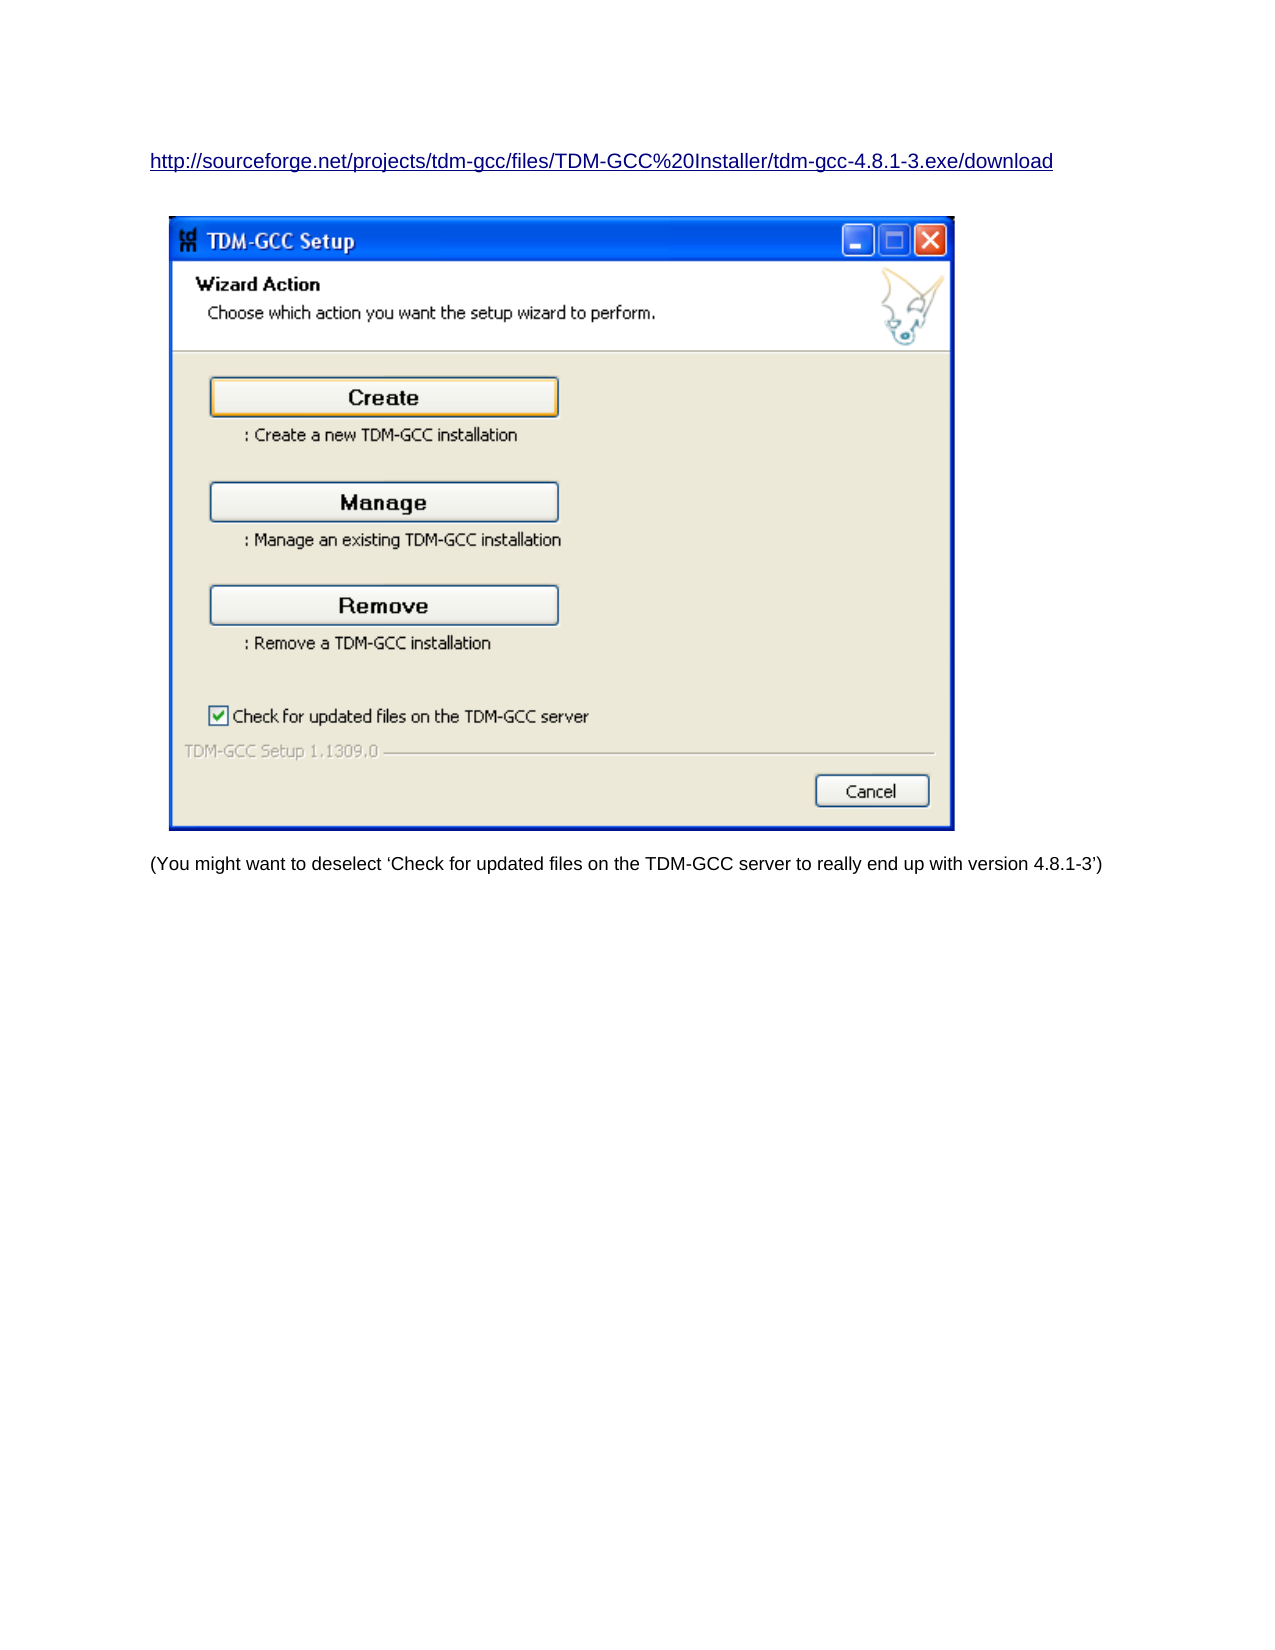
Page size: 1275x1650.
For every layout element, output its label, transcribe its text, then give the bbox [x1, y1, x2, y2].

picture [168, 216, 955, 831]
text http://sourceforge.net/projects/tdm-gcc/files/TDM-GCC%20Installer/tdm-gcc-4.8.1-3.exe/download [150, 150, 1125, 173]
text (You might want to deselect ‘Check for updated files on the TDM-GCC server to really end up with version 4.8.1-3’) [150, 853, 1125, 874]
